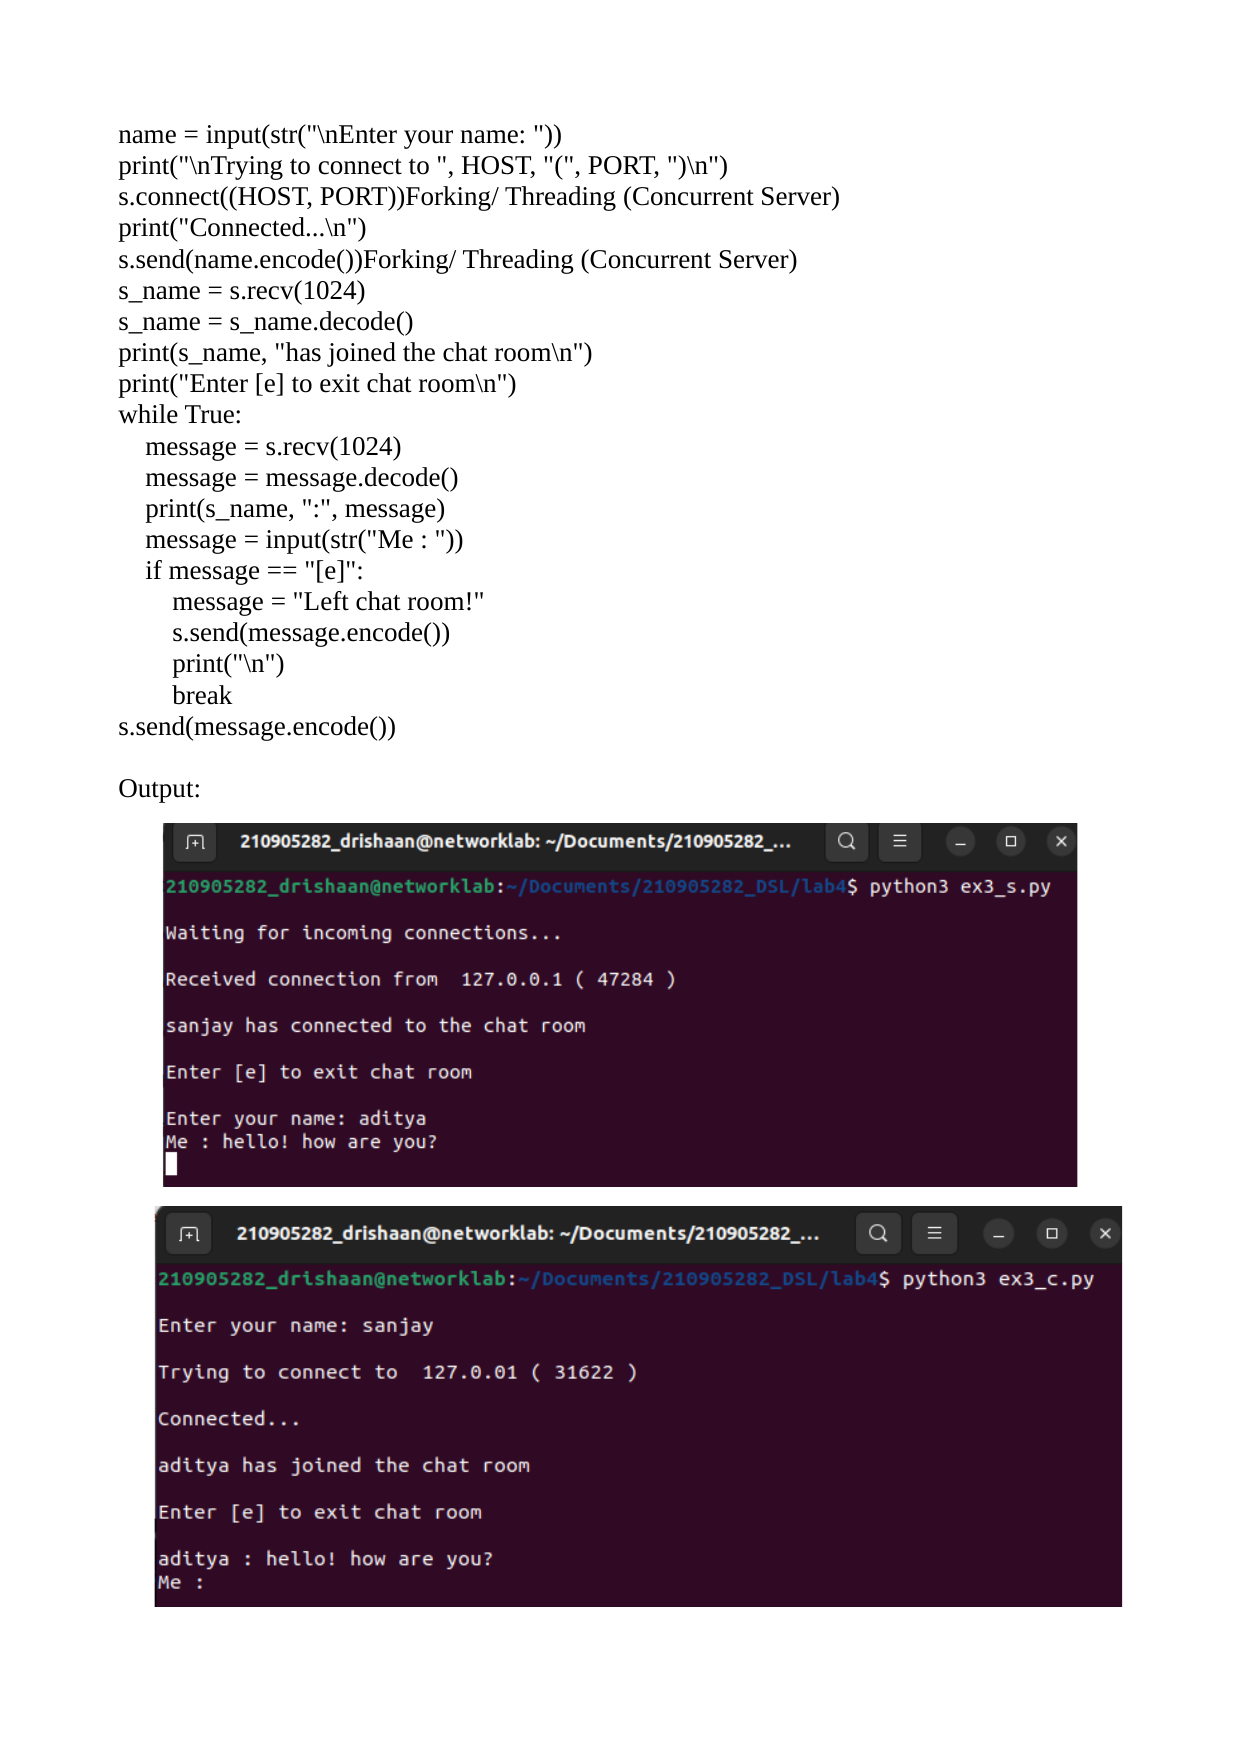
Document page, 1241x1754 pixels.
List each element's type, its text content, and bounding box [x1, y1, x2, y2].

text message = s.recv(1024) [118, 429, 1122, 461]
text print("Connected...\n") [118, 212, 1122, 243]
text print(s_name, ":", message) [118, 492, 1122, 523]
text s.connect((HOST, PORT))Forking/ Threading (Concurrent Server) [118, 180, 1122, 212]
text message = message.decode() [118, 461, 1122, 492]
text print("Enter [e] to exit chat room\n") [118, 367, 1122, 398]
text if message == "[e]": [118, 554, 1122, 585]
text message = "Left chat room!" [118, 585, 1122, 616]
text s.send(message.encode()) [118, 616, 1122, 648]
text while True: [118, 398, 1122, 429]
text print("\n") [118, 648, 1122, 679]
text Output: [118, 772, 1122, 803]
text break [118, 679, 1122, 710]
picture [162, 823, 1078, 1187]
text s.send(name.encode())Forking/ Threading (Concurrent Server) [118, 243, 1122, 274]
text s_name = s.recv(1024) [118, 274, 1122, 305]
text message = input(str("Me : ")) [118, 523, 1122, 554]
picture [154, 1206, 1123, 1607]
text print(s_name, "has joined the chat room\n") [118, 336, 1122, 367]
text s_name = s_name.decode() [118, 305, 1122, 336]
text name = input(str("\nEnter your name: ")) [118, 118, 1122, 149]
text s.send(message.encode()) [118, 710, 1122, 741]
text print("\nTrying to connect to ", HOST, "(", PORT, ")\n") [118, 149, 1122, 180]
